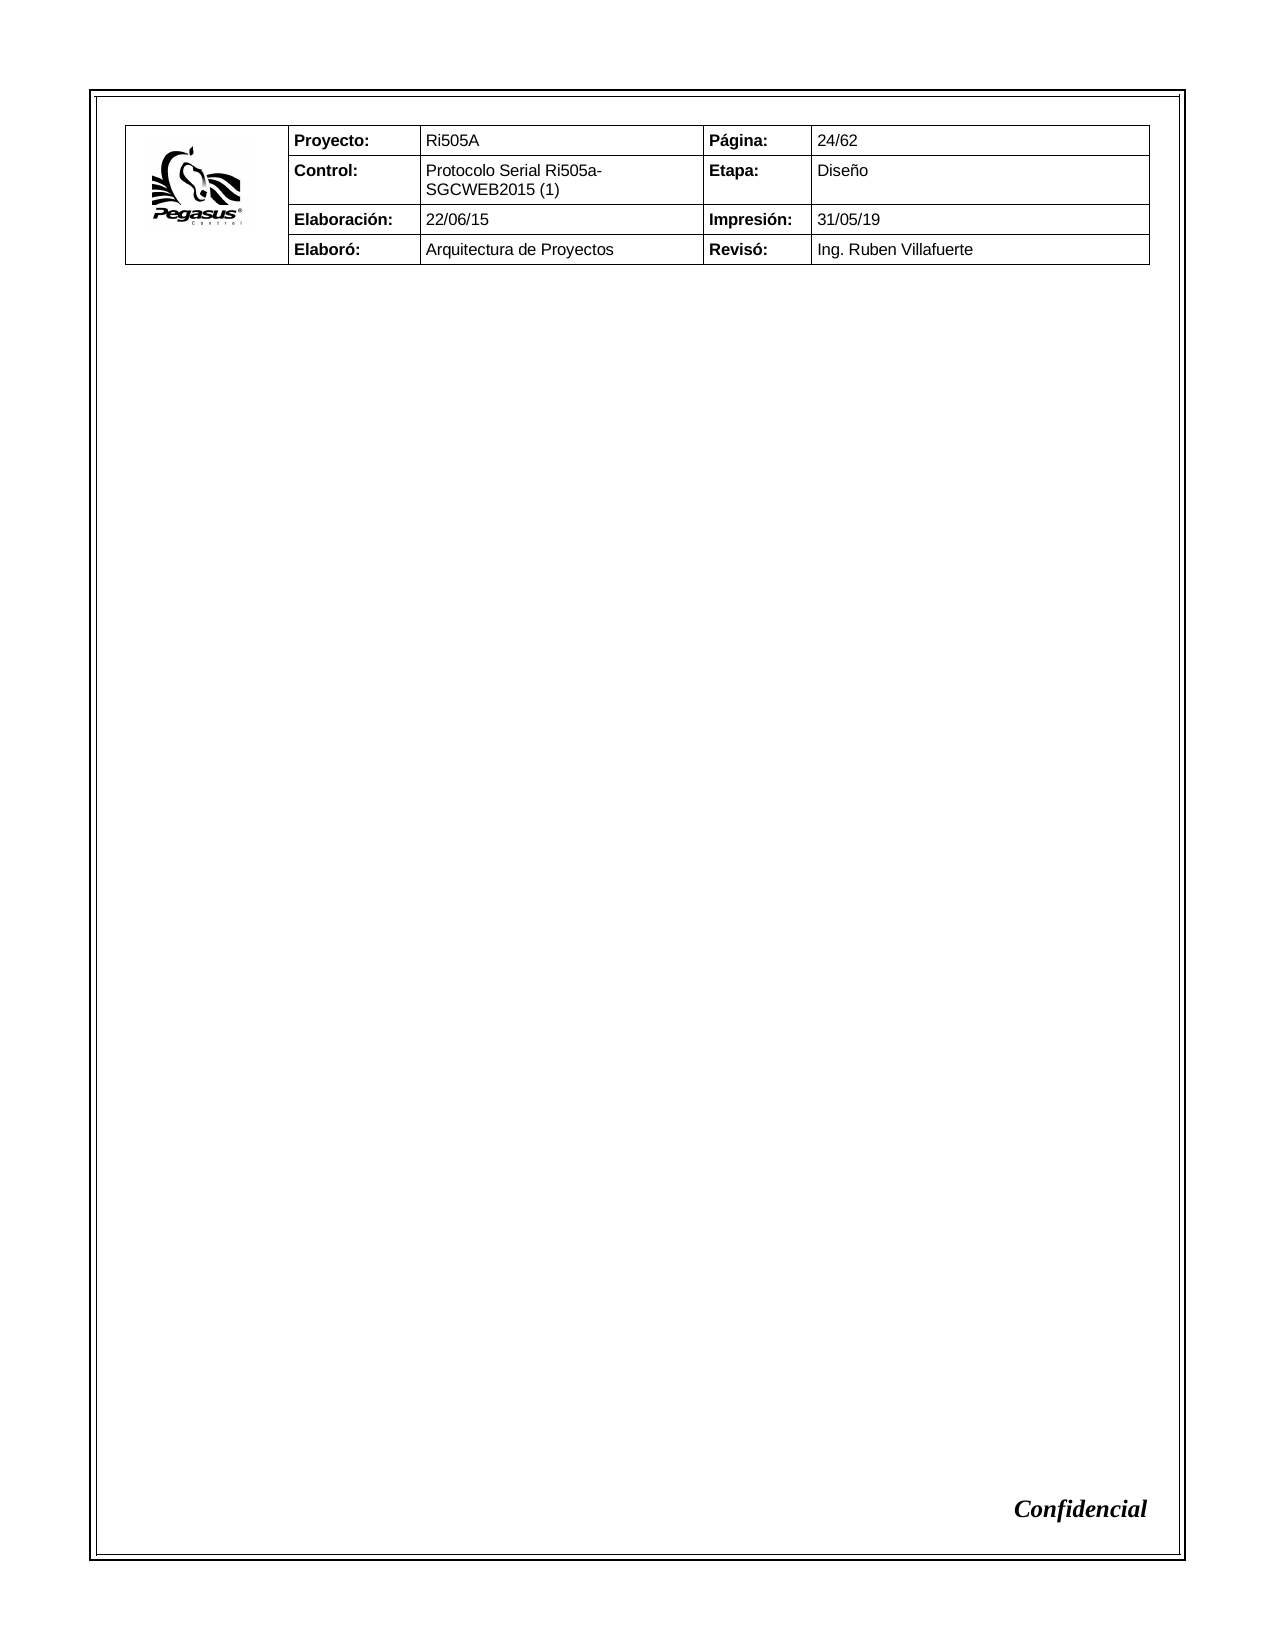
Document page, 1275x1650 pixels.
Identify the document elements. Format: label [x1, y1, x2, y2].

picture [142, 137, 253, 232]
